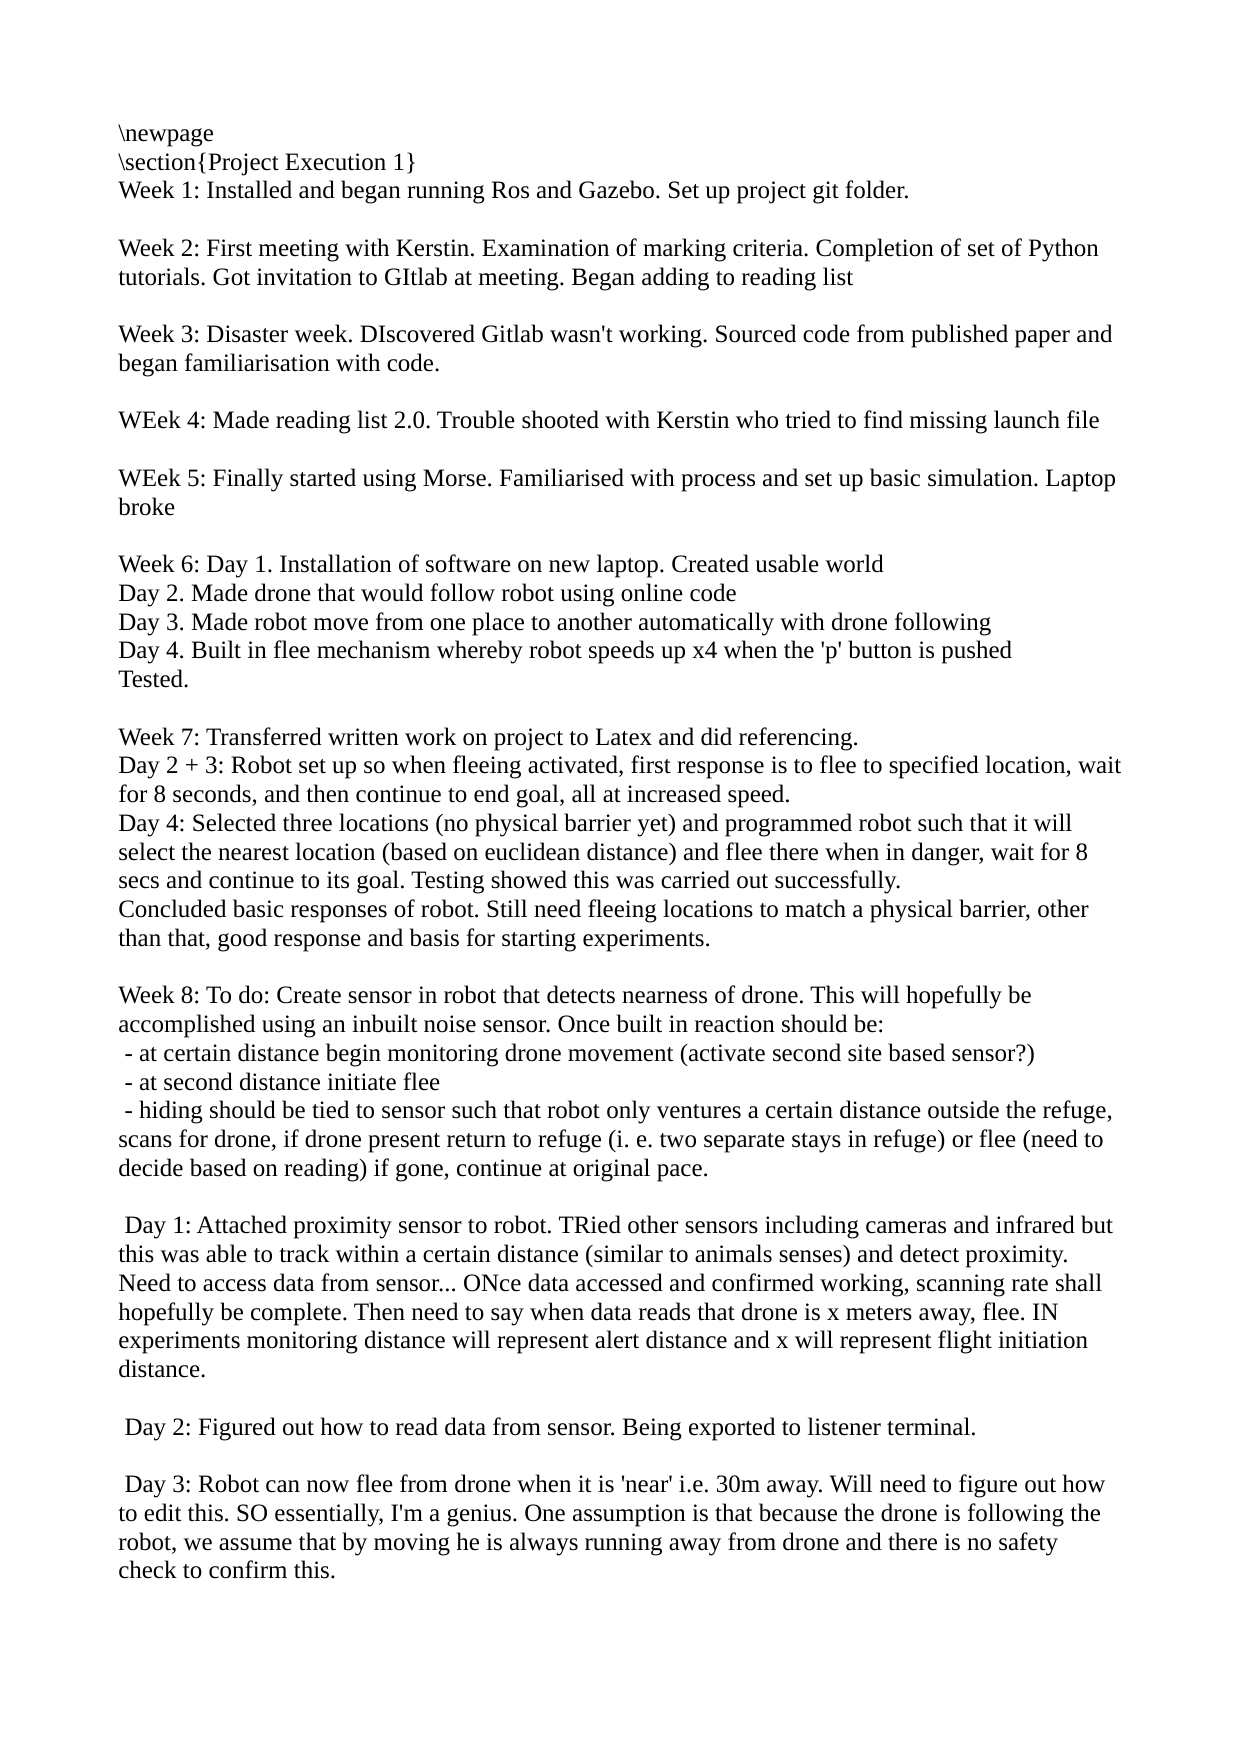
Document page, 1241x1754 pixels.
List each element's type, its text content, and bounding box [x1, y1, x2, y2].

text Week 3: Disaster week. DIscovered Gitlab wasn't working. Sourced code from published paper and began familiarisation with code. [118, 319, 1122, 377]
text Week 6: Day 1. Installation of software on new laptop. Created usable world [118, 549, 1122, 578]
text Week 8: To do: Create sensor in robot that detects nearness of drone. This will hopefully be accomplished using an inbuilt noise sensor. Once built in reaction should be: [118, 981, 1122, 1038]
text - at second distance initiate flee [118, 1067, 1122, 1096]
text Day 2 + 3: Robot set up so when fleeing activated, first response is to flee to specified location, wait for 8 seconds, and then continue to end goal, all at increased speed. [118, 751, 1122, 808]
text \section{Project Execution 1} [118, 147, 1122, 176]
text - at certain distance begin monitoring drone movement (activate second site based sensor?) [118, 1038, 1122, 1067]
text Week 7: Transferred written work on project to Latex and did referencing. [118, 722, 1122, 751]
text Day 3. Made robot move from one place to another automatically with drone following [118, 607, 1122, 636]
text - hiding should be tied to sensor such that robot only ventures a certain distance outside the refuge, scans for drone, if drone present return to refuge (i. e. two separate stays in refuge) or flee (need to decide based on reading) if gone, continue at original pace. [118, 1096, 1122, 1182]
text Day 1: Attached proximity sensor to robot. TRied other sensors including cameras and infrared but this was able to track within a certain distance (similar to animals senses) and detect proximity. Need to access data from sensor... ONce data accessed and confirmed working, scanning rate shall hopefully be complete. Then need to say when data reads that drone is x meters away, flee. IN experiments monitoring distance will represent alert distance and x will represent flight initiation distance. [118, 1211, 1122, 1383]
text WEek 4: Made reading list 2.0. Trouble shooted with Kerstin who tried to find missing launch file [118, 406, 1122, 434]
text Tested. [118, 664, 1122, 693]
text Day 2. Made drone that would follow robot using online code [118, 578, 1122, 607]
text Week 1: Installed and began running Ros and Gazebo. Set up project git folder. [118, 176, 1122, 204]
text \newpage [118, 118, 1122, 147]
text Day 2: Figured out how to read data from sensor. Being exported to listener terminal. [118, 1412, 1122, 1441]
text Week 2: First meeting with Kerstin. Examination of marking criteria. Completion of set of Python tutorials. Got invitation to GItlab at meeting. Began adding to reading list [118, 233, 1122, 291]
text Day 3: Robot can now flee from drone when it is 'near' i.e. 30m away. Will need to figure out how to edit this. SO essentially, I'm a genius. One assumption is that because the drone is following the robot, we assume that by moving he is always running away from drone and there is no safety check to confirm this. [118, 1469, 1122, 1584]
text Concluded basic responses of robot. Still need fleeing locations to match a physical barrier, other than that, good response and basis for starting experiments. [118, 894, 1122, 952]
text WEek 5: Finally started using Morse. Familiarised with process and set up basic simulation. Laptop broke [118, 463, 1122, 521]
text Day 4. Built in flee mechanism whereby robot speeds up x4 when the 'p' button is pushed [118, 636, 1122, 664]
text Day 4: Selected three locations (no physical barrier yet) and programmed robot such that it will select the nearest location (based on euclidean distance) and flee there when in danger, wait for 8 secs and continue to its goal. Testing showed this was carried out successfully. [118, 808, 1122, 894]
